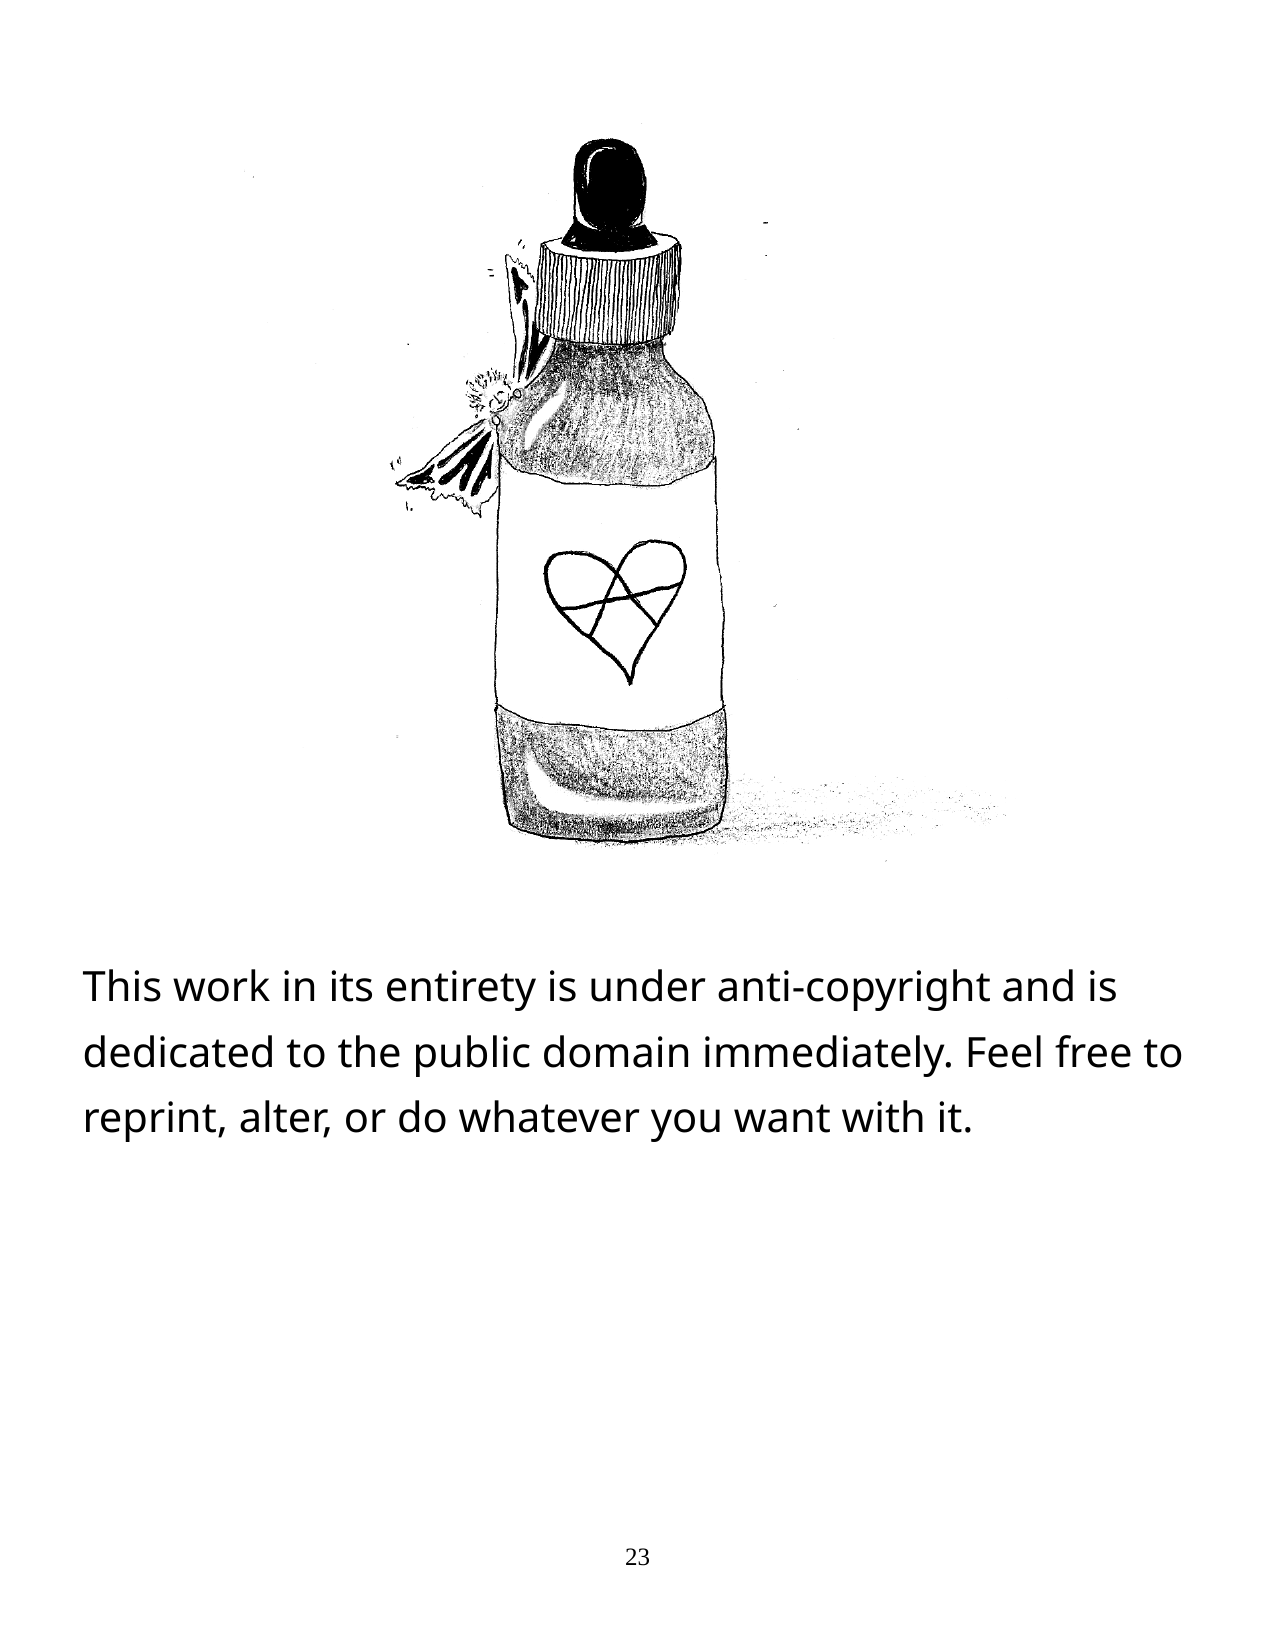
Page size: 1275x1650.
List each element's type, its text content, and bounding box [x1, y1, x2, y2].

picture [228, 123, 1028, 867]
text This work in its entirety is under anti-copyright and is dedicated to the public domain immediately. Feel free to reprint, alter, or do whatever you want with it. [82, 957, 1192, 1144]
